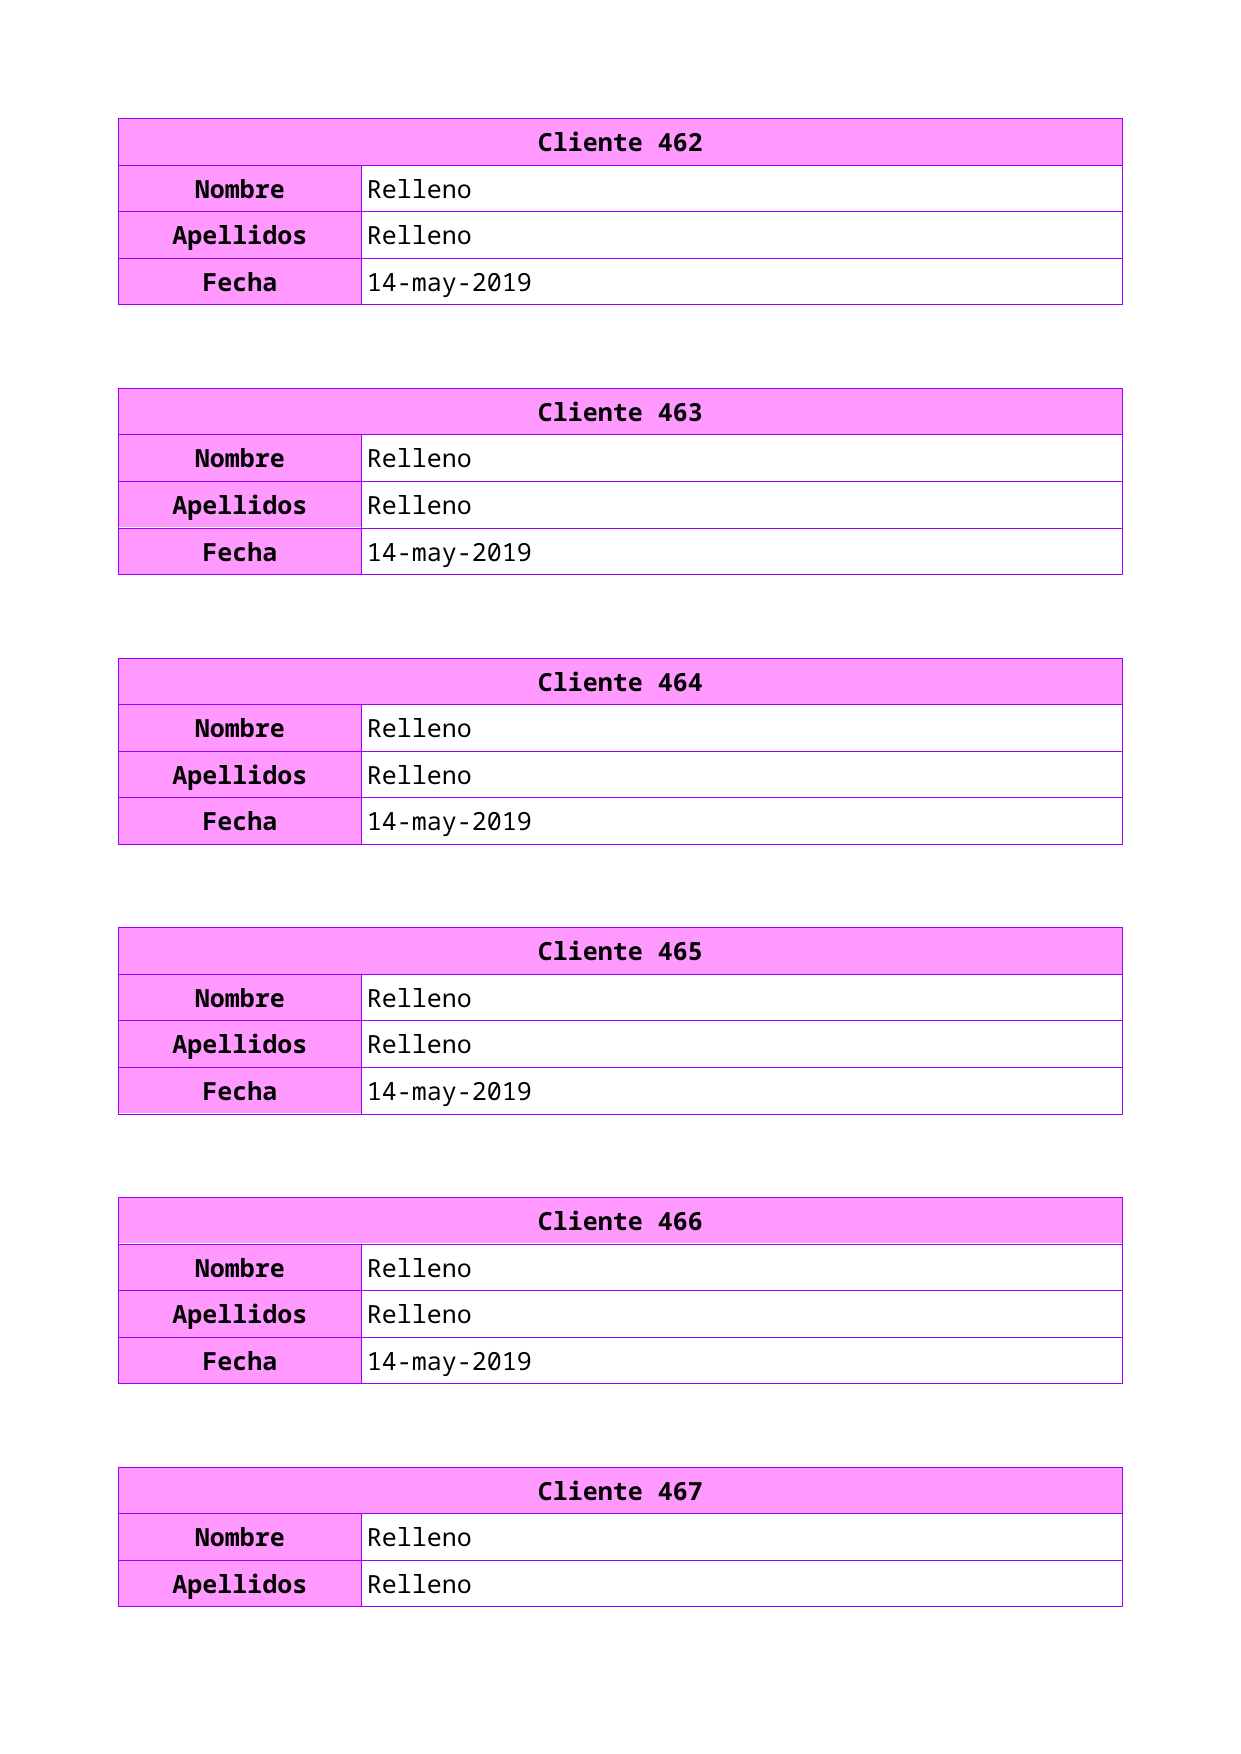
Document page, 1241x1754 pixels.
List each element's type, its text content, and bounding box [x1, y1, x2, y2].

table_cell Nombre [119, 166, 361, 211]
table_cell Relleno [362, 1291, 1122, 1337]
table_cell Relleno [362, 1561, 1122, 1606]
table_cell 14-may-2019 [362, 529, 1122, 574]
table_cell Apellidos [119, 1021, 361, 1067]
table_cell Relleno [362, 752, 1122, 797]
table_cell Fecha [119, 1338, 361, 1383]
table_cell Nombre [119, 435, 361, 481]
table_cell Fecha [119, 529, 361, 574]
table_cell Relleno [362, 1021, 1122, 1067]
table_cell Apellidos [119, 482, 361, 527]
table_header Cliente 464 [119, 659, 1122, 704]
table_cell Apellidos [119, 1291, 361, 1337]
table_cell Apellidos [119, 212, 361, 258]
table_cell Fecha [119, 259, 361, 304]
table_header Cliente 462 [119, 119, 1122, 165]
table_cell Relleno [362, 435, 1122, 481]
table_cell Nombre [119, 1245, 361, 1290]
table_cell 14-may-2019 [362, 798, 1122, 844]
table_cell 14-may-2019 [362, 259, 1122, 304]
table_header Cliente 467 [119, 1468, 1122, 1513]
table_cell Relleno [362, 166, 1122, 211]
table_header Cliente 465 [119, 928, 1122, 974]
table_cell Nombre [119, 1514, 361, 1560]
table_cell 14-may-2019 [362, 1068, 1122, 1113]
table_cell Relleno [362, 212, 1122, 258]
table_header Cliente 466 [119, 1198, 1122, 1243]
table_cell Fecha [119, 798, 361, 844]
table_cell Apellidos [119, 752, 361, 797]
table_cell Relleno [362, 705, 1122, 751]
table_header Cliente 463 [119, 389, 1122, 434]
table_cell Relleno [362, 482, 1122, 527]
table_cell 14-may-2019 [362, 1338, 1122, 1383]
table_cell Relleno [362, 1514, 1122, 1560]
table_cell Nombre [119, 705, 361, 751]
table_cell Relleno [362, 975, 1122, 1020]
table_cell Relleno [362, 1245, 1122, 1290]
table_cell Apellidos [119, 1561, 361, 1606]
table_cell Fecha [119, 1068, 361, 1113]
table_cell Nombre [119, 975, 361, 1020]
